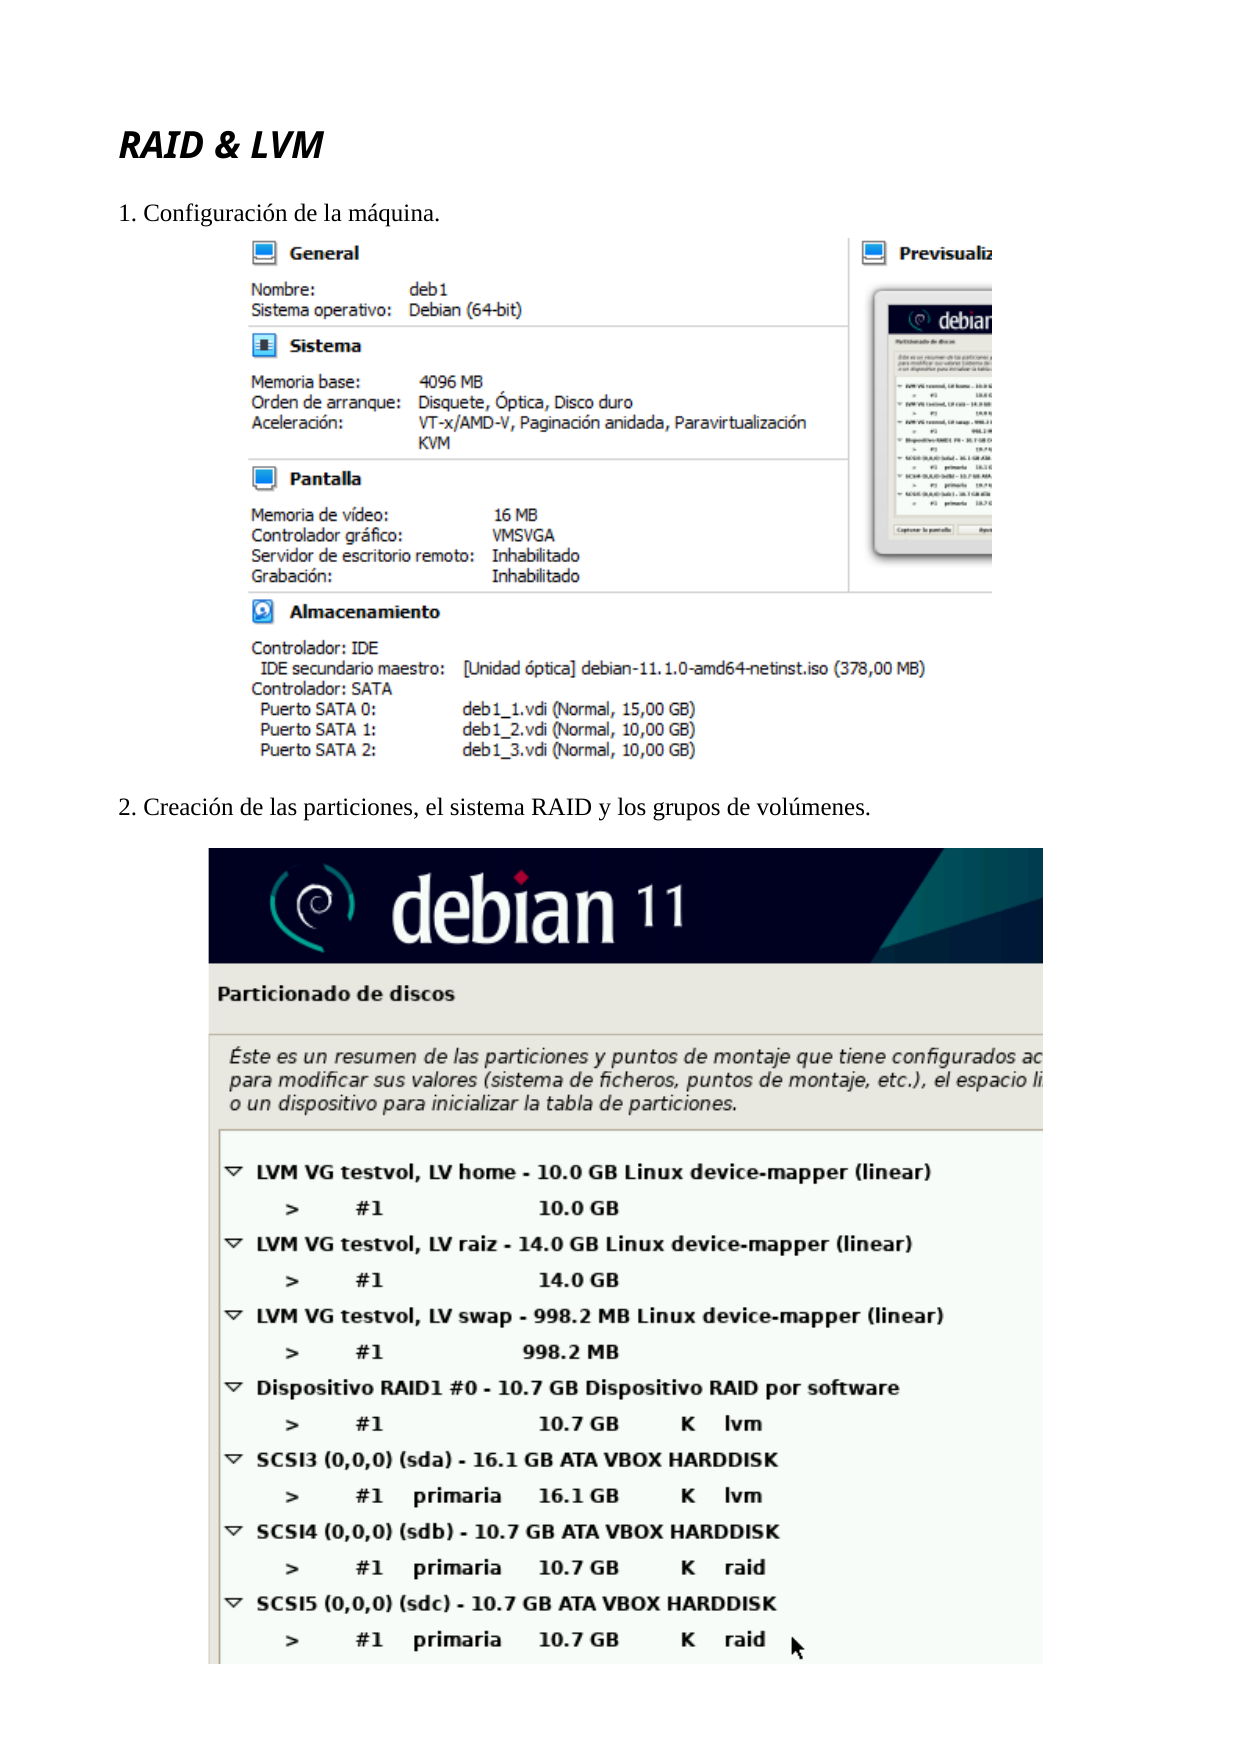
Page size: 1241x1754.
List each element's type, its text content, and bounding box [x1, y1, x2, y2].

picture [248, 238, 992, 764]
picture [208, 848, 1043, 1664]
picture [884, 848, 1007, 946]
text 1. Configuración de la máquina. [118, 198, 1122, 227]
text 2. Creación de las particiones, el sistema RAID y los grupos de volúmenes. [118, 792, 1122, 821]
text RAID & LVM [118, 118, 1122, 169]
